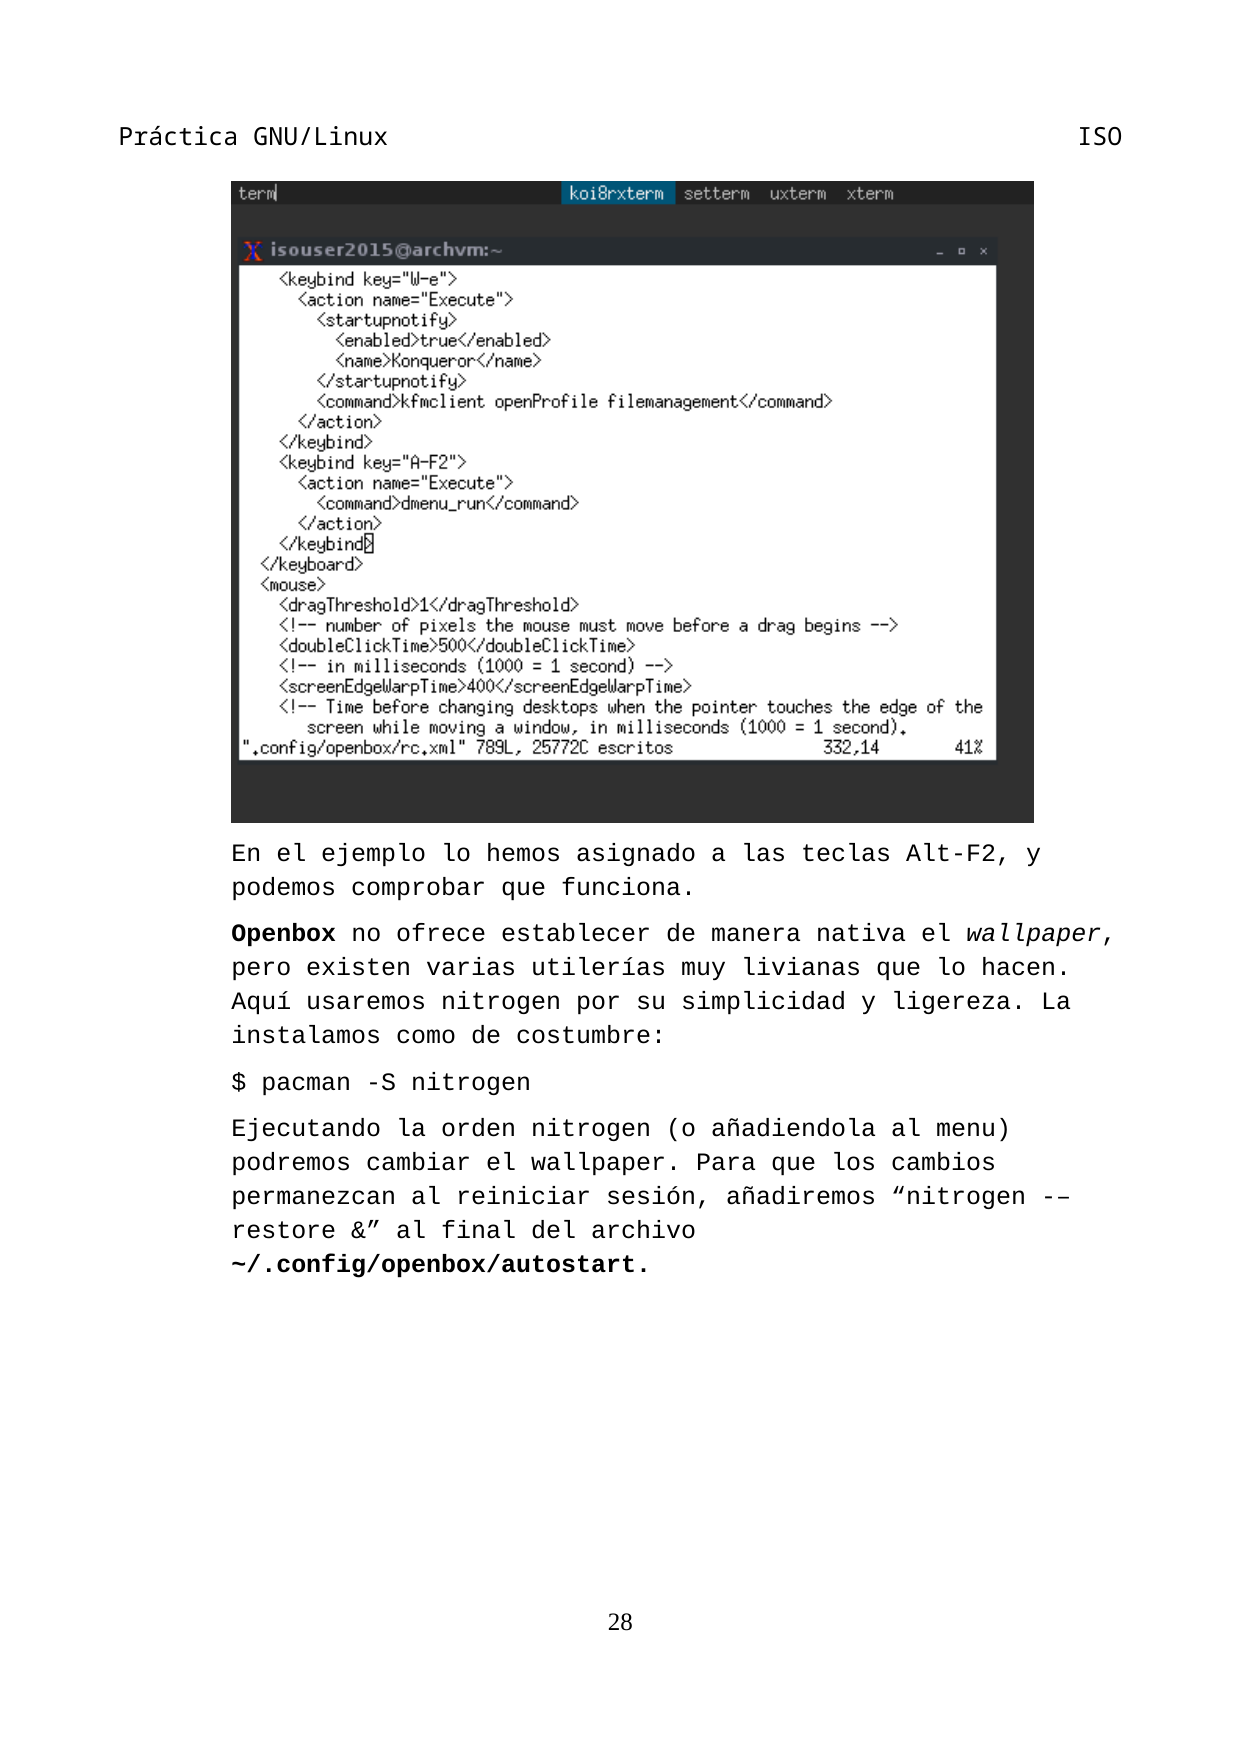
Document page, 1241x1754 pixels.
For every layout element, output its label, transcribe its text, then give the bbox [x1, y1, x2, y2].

picture [628, 187, 632, 198]
picture [231, 181, 1034, 823]
text En el ejemplo lo hemos asignado a las teclas Alt-F2, y podemos comprobar que funciona. [231, 840, 1122, 903]
picture [571, 186, 575, 199]
text Ejecutando la orden nitrogen (o añadiendola al menu) podremos cambiar el wallpaper. Para que los cambios permanezcan al reiniciar sesión, añadiremos “nitrogen -–restore &” al final del archivo ~/.config/openbox/autostart. [231, 1116, 1122, 1280]
text $ pacman -S nitrogen [231, 1069, 1122, 1097]
text Openbox no ofrece establecer de manera nativa el wallpaper, pero existen varias utilerías muy livianas que lo hacen. Aquí usaremos nitrogen por su simplicidad y ligereza. La instalamos como de costumbre: [231, 921, 1122, 1051]
picture [637, 191, 649, 199]
picture [652, 190, 657, 198]
